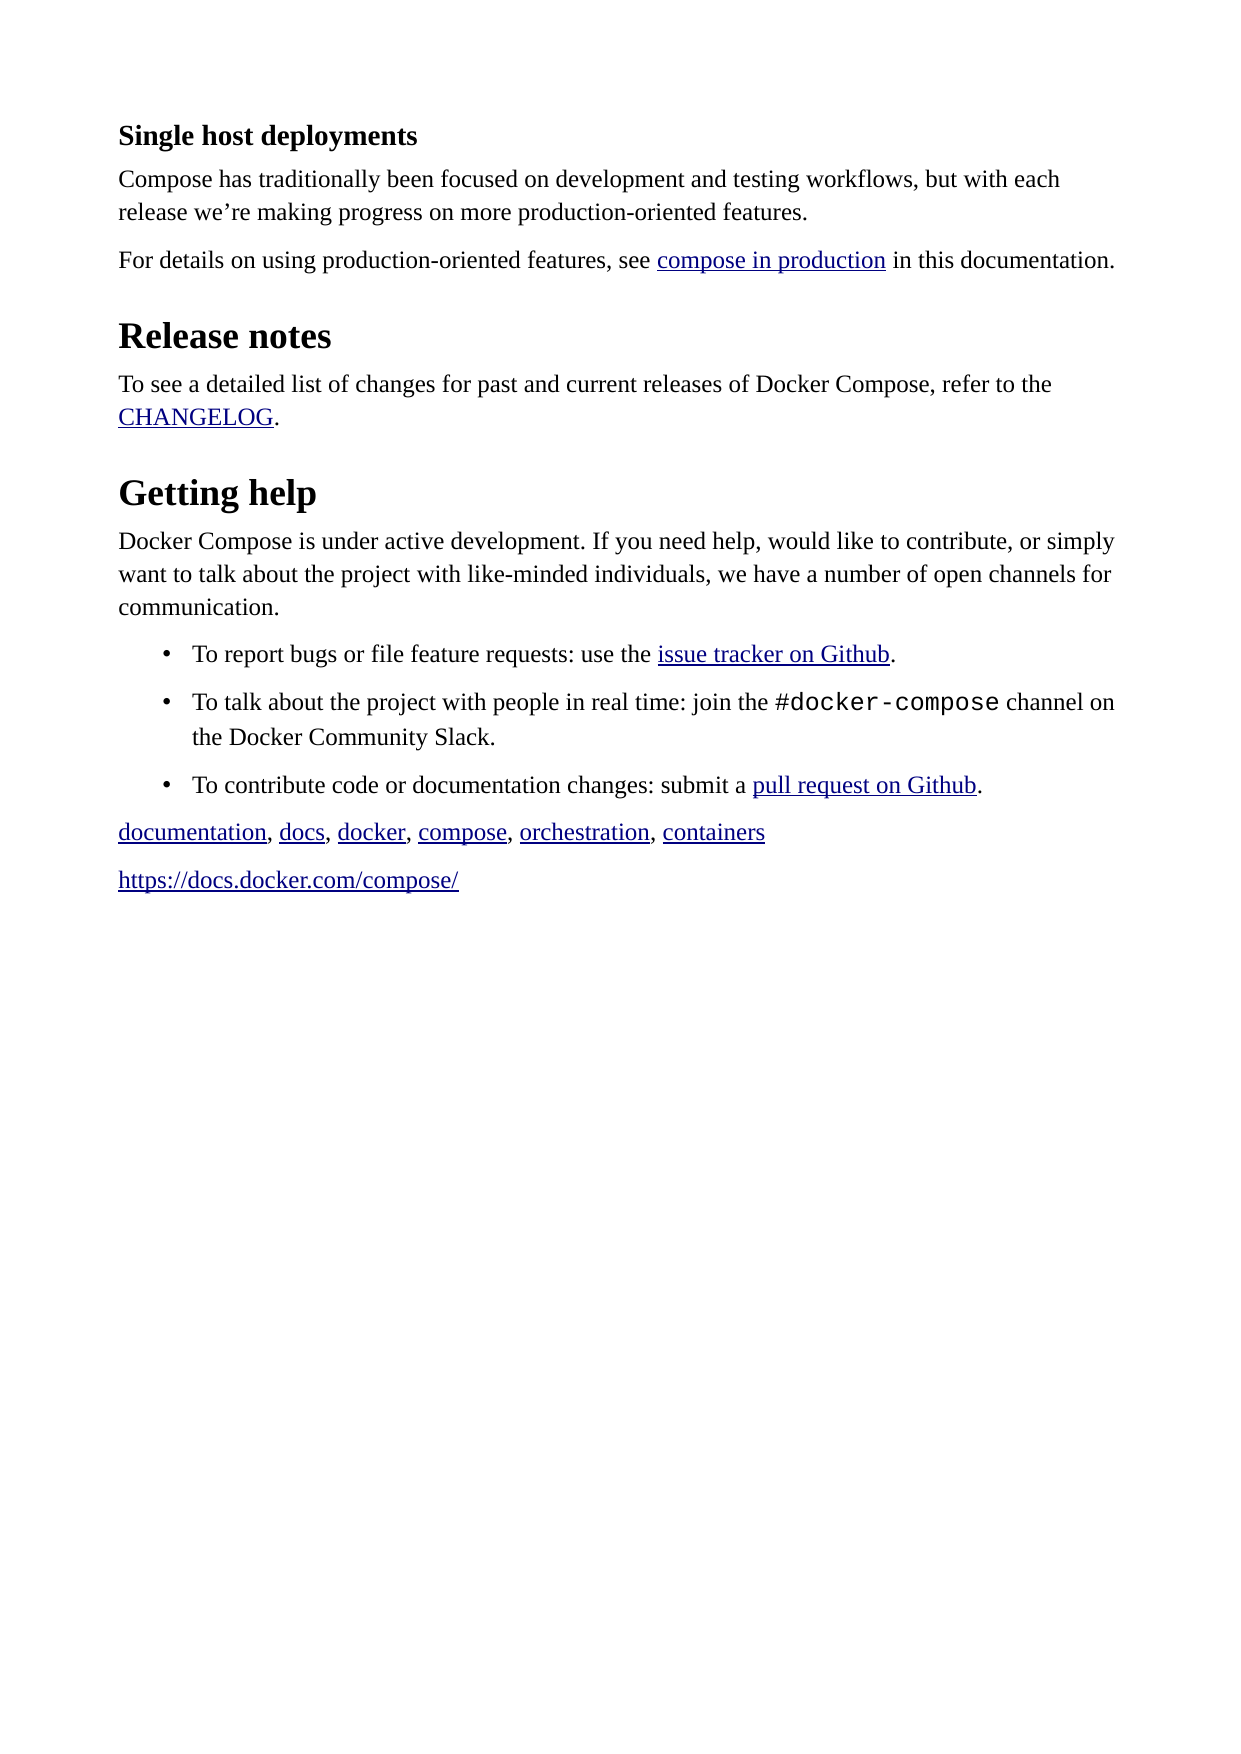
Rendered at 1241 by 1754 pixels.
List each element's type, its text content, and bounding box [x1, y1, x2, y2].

text documentation, docs, docker, compose, orchestration, containers [118, 817, 1122, 846]
list To talk about the project with people in real time: join the #docker-compose channel on the Docker Community Slack. [162, 687, 1122, 751]
text https://docs.docker.com/compose/ [118, 865, 1122, 894]
text Docker Compose is under active development. If you need help, would like to contribute, or simply want to talk about the project with like-minded individuals, we have a number of open channels for communication. [118, 526, 1122, 621]
text To see a detailed list of changes for past and current releases of Docker Compose, refer to the CHANGELOG. [118, 369, 1122, 431]
list To contribute code or documentation changes: submit a pull request on Github. [162, 770, 1122, 799]
list To report bugs or file feature requests: use the issue tracker on Github. [162, 639, 1122, 668]
subtitle Release notes [118, 313, 1122, 356]
text For details on using production-oriented features, see compose in production in this documentation. [118, 245, 1122, 273]
text Compose has traditionally been focused on development and testing workflows, but with each release we’re making progress on more production-oriented features. [118, 164, 1122, 226]
subtitle Single host deployments [118, 118, 1122, 152]
subtitle Getting help [118, 470, 1122, 513]
